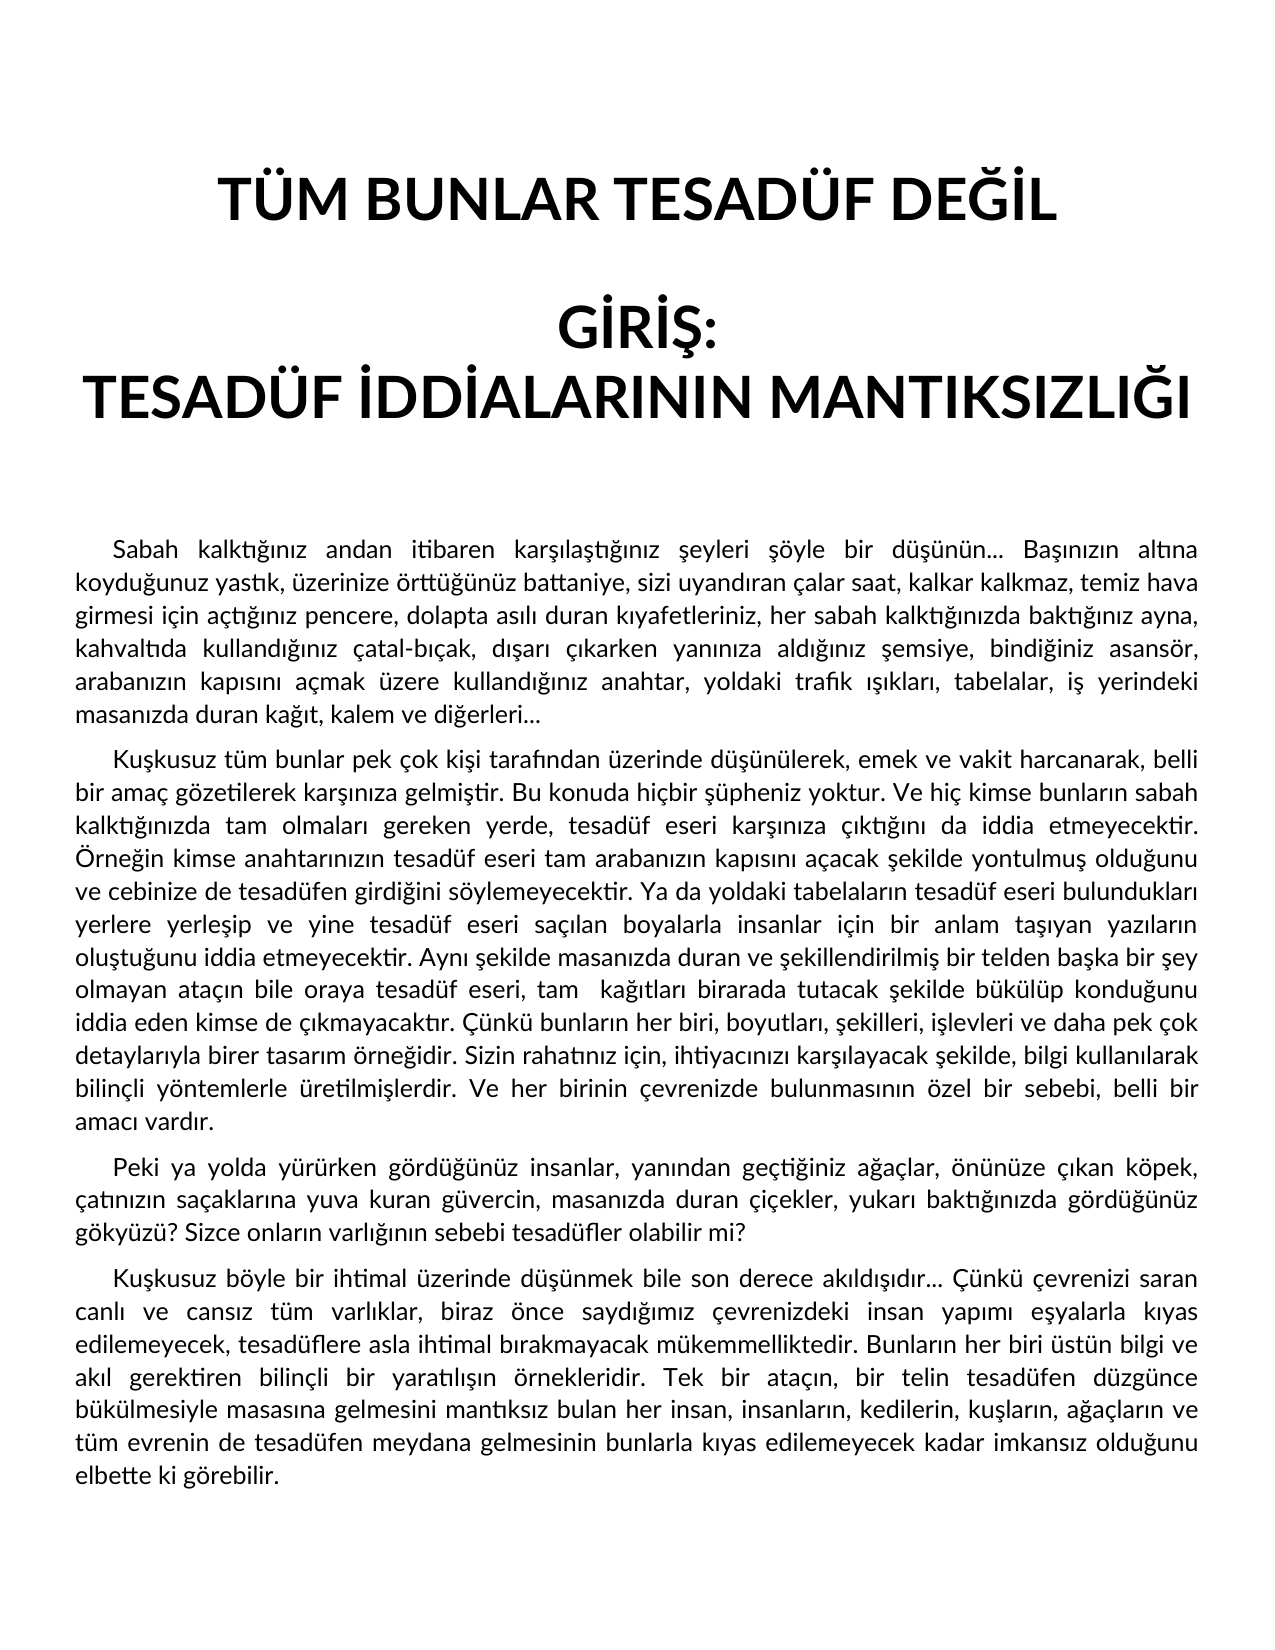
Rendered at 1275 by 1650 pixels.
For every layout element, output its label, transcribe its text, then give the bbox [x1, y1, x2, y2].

text Kuşkusuz böyle bir ihtimal üzerinde düşünmek bile son derece akıldışıdır... Çünkü çevrenizi saran canlı ve cansız tüm varlıklar, biraz önce saydığımız çevrenizdeki insan yapımı eşyalarla kıyas edilemeyecek, tesadüflere asla ihtimal bırakmayacak mükemmelliktedir. Bunların her biri üstün bilgi ve akıl gerektiren bilinçli bir yaratılışın örnekleridir. Tek bir ataçın, bir telin tesadüfen düzgünce bükülmesiyle masasına gelmesini mantıksız bulan her insan, insanların, kedilerin, kuşların, ağaçların ve tüm evrenin de tesadüfen meydana gelmesinin bunlarla kıyas edilemeyecek kadar imkansız olduğunu elbette ki görebilir. [75, 1262, 1200, 1490]
text Peki ya yolda yürürken gördüğünüz insanlar, yanından geçtiğiniz ağaçlar, önünüze çıkan köpek, çatınızın saçaklarına yuva kuran güvercin, masanızda duran çiçekler, yukarı baktığınızda gördüğünüz gökyüzü? Sizce onların varlığının sebebi tesadüfler olabilir mi? [75, 1151, 1200, 1247]
text Sabah kalktığınız andan itibaren karşılaştığınız şeyleri şöyle bir düşünün... Başınızın altına koyduğunuz yastık, üzerinize örttüğünüz battaniye, sizi uyandıran çalar saat, kalkar kalkmaz, temiz hava girmesi için açtığınız pencere, dolapta asılı duran kıyafetleriniz, her sabah kalktığınızda baktığınız ayna, kahvaltıda kullandığınız çatal-bıçak, dışarı çıkarken yanınıza aldığınız şemsiye, bindiğiniz asansör, arabanızın kapısını açmak üzere kullandığınız anahtar, yoldaki trafik ışıkları, tabelalar, iş yerindeki masanızda duran kağıt, kalem ve diğerleri... [75, 534, 1200, 728]
subtitle GİRİŞ: TESADÜF İDDİALARININ MANTIKSIZLIĞI [75, 290, 1200, 430]
text Kuşkusuz tüm bunlar pek çok kişi tarafından üzerinde düşünülerek, emek ve vakit harcanarak, belli bir amaç gözetilerek karşınıza gelmiştir. Bu konuda hiçbir şüpheniz yoktur. Ve hiç kimse bunların sabah kalktığınızda tam olmaları gereken yerde, tesadüf eseri karşınıza çıktığını da iddia etmeyecektir. Örneğin kimse anahtarınızın tesadüf eseri tam arabanızın kapısını açacak şekilde yontulmuş olduğunu ve cebinize de tesadüfen girdiğini söylemeyecektir. Ya da yoldaki tabelaların tesadüf eseri bulundukları yerlere yerleşip ve yine tesadüf eseri saçılan boyalarla insanlar için bir anlam taşıyan yazıların oluştuğunu iddia etmeyecektir. Aynı şekilde masanızda duran ve şekillendirilmiş bir telden başka bir şey olmayan ataçın bile oraya tesadüf eseri, tam kağıtları birarada tutacak şekilde bükülüp konduğunu iddia eden kimse de çıkmayacaktır. Çünkü bunların her biri, boyutları, şekilleri, işlevleri ve daha pek çok detaylarıyla birer tasarım örneğidir. Sizin rahatınız için, ihtiyacınızı karşılayacak şekilde, bilgi kullanılarak bilinçli yöntemlerle üretilmişlerdir. Ve her birinin çevrenizde bulunmasının özel bir sebebi, belli bir amacı vardır. [75, 744, 1200, 1136]
subtitle TÜM BUNLAR TESADÜF DEĞİL [75, 162, 1200, 232]
